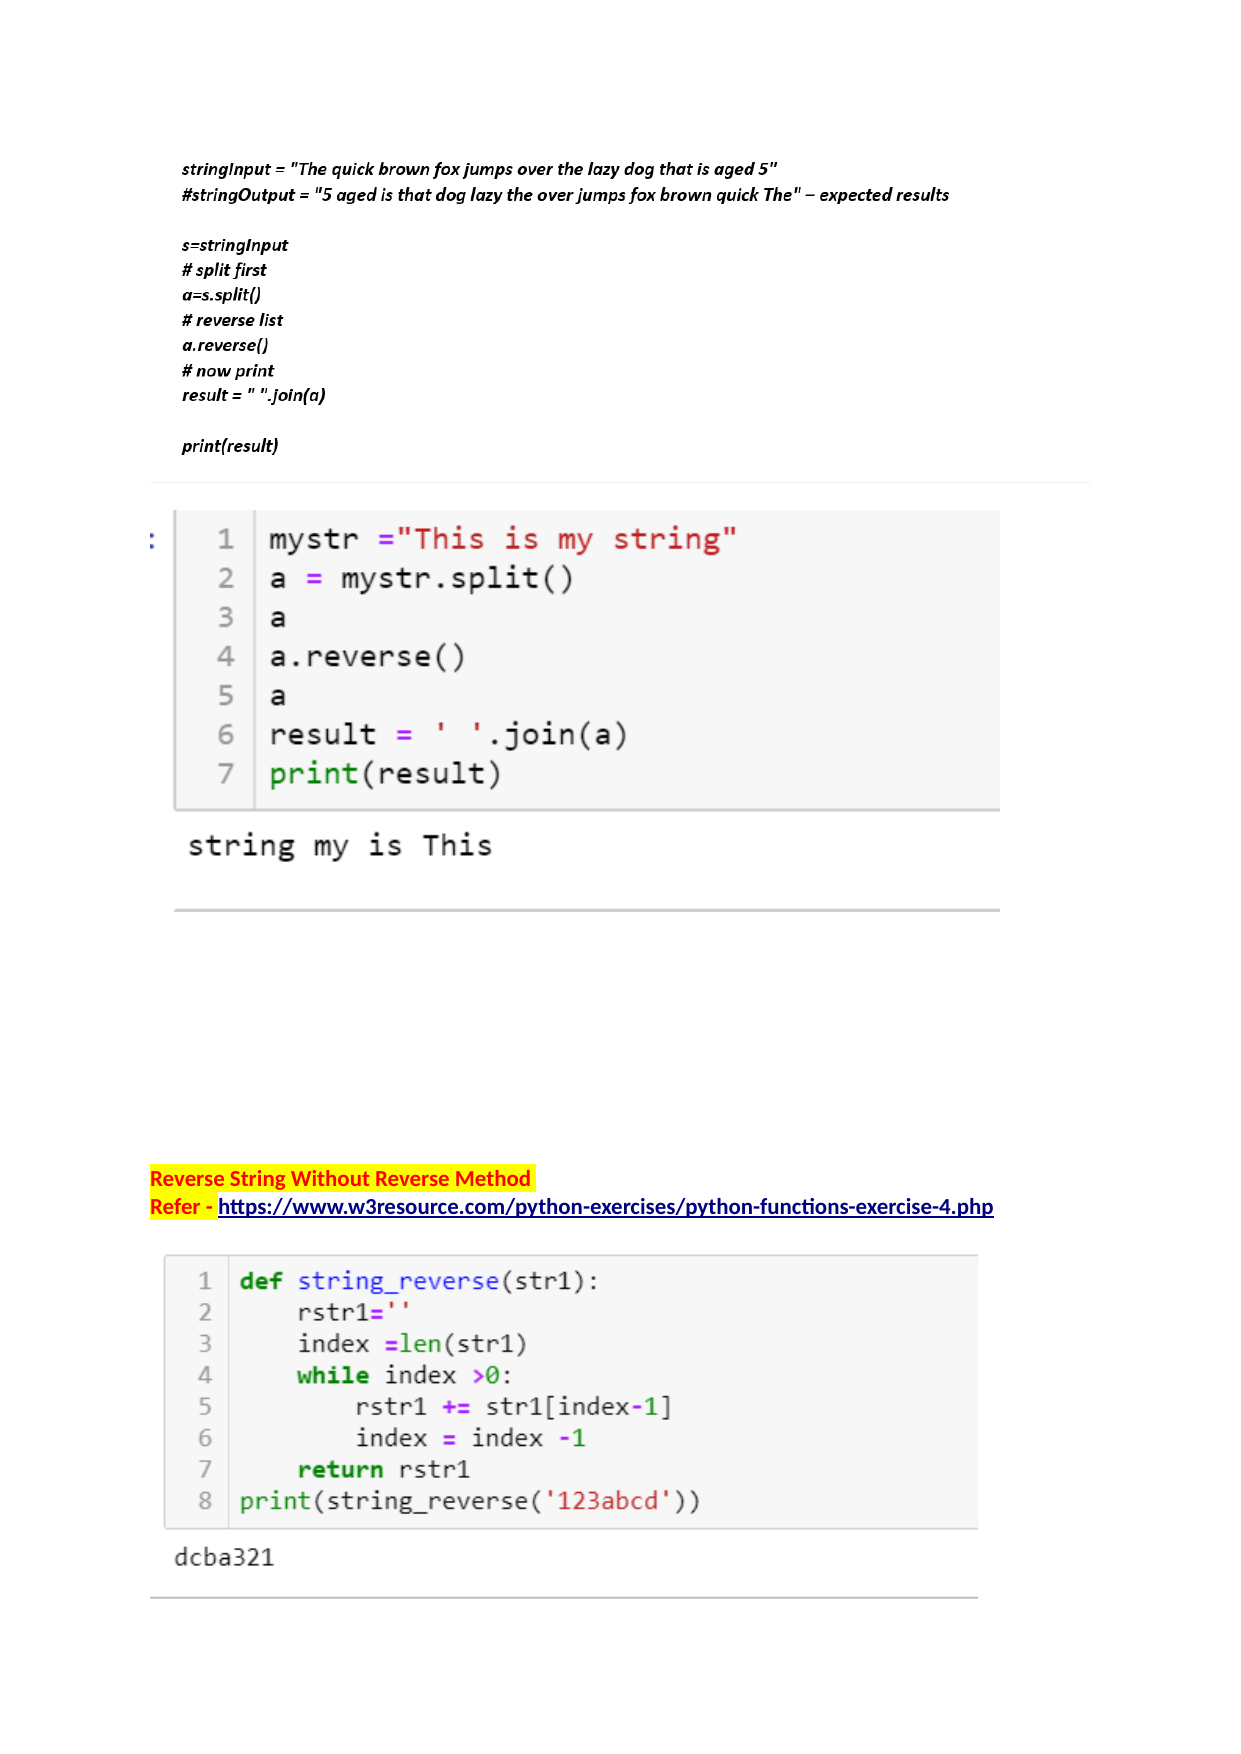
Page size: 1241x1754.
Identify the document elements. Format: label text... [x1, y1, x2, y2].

subtitle Refer - https://www.w3resource.com/python-exercises/python-functions-exercise-4.php [150, 1192, 1090, 1220]
subtitle Reverse String Without Reverse Method [150, 1164, 1090, 1192]
